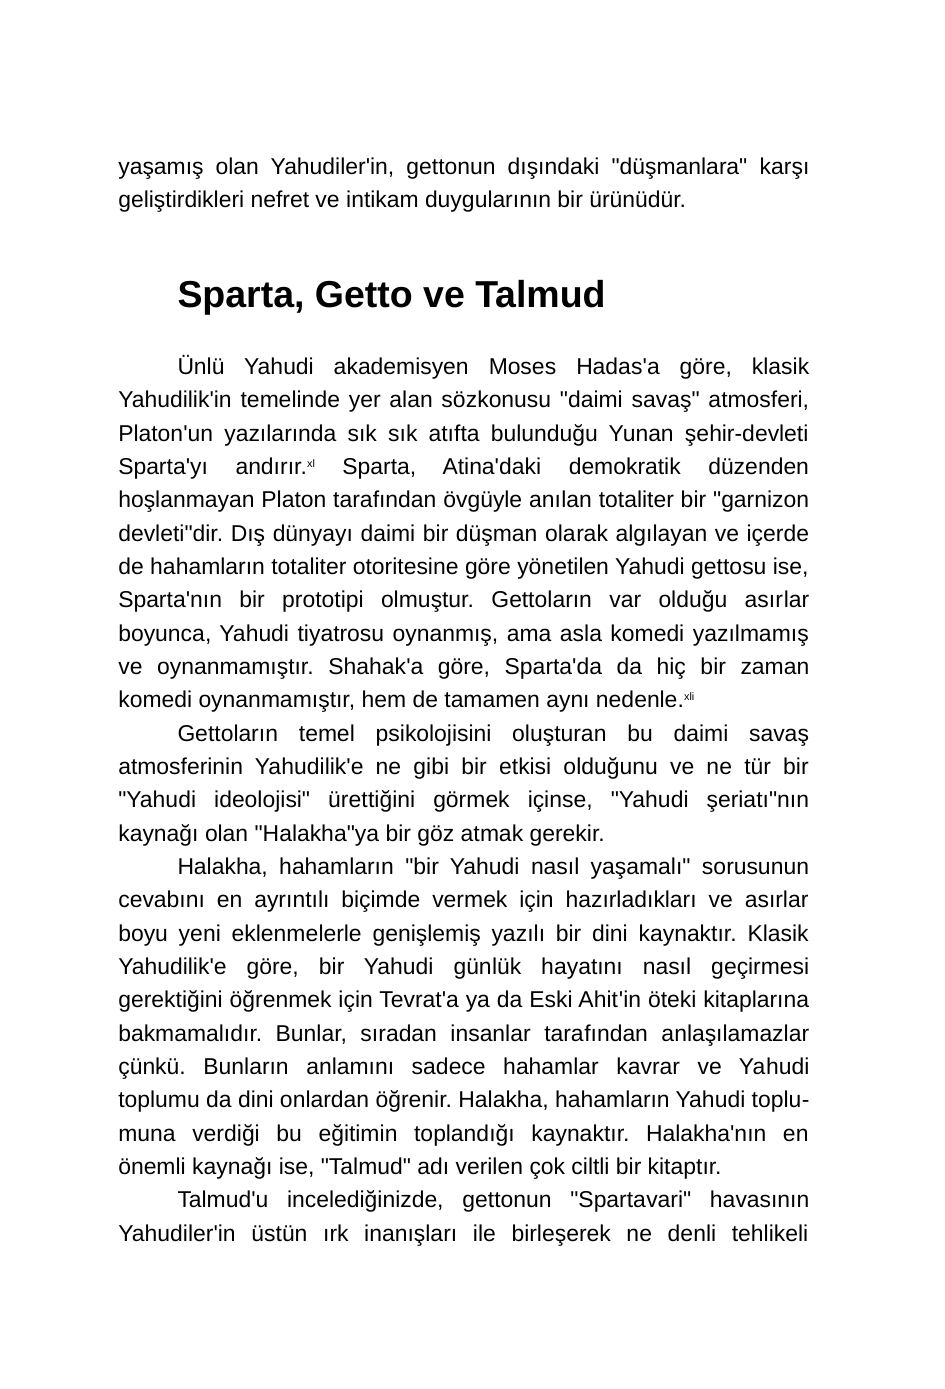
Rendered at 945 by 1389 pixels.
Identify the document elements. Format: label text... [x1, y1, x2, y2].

text Talmud'u incelediğinizde, gettonun "Spartavari" havasının Yahudi­ler'in üstün ırk inanışları ile birleşerek ne denli tehlikeli [118, 1181, 809, 1248]
text Halakha, hahamların "bir Yahudi nasıl yaşamalı" sorusunun cevabını en ayrıntılı biçimde vermek için hazırladıkları ve asırlar boyu yeni eklenme­lerle genişlemiş yazılı bir dini kaynaktır. Klasik Yahudilik'e göre, bir Yahudi gün­lük hayatını nasıl geçirmesi gerektiğini öğrenmek için Tevrat'a ya da Eski Ahit'in öteki kitaplarına bakmamalıdır. Bunlar, sıradan insanlar tara­fın­dan anlaşılamazlar çünkü. Bunların anlamını sadece hahamlar kavrar ve Ya­hu­di toplumu da dini onlardan öğrenir. Halakha, hahamların Yahudi toplu­mu­na verdiği bu eğitimin toplandığı kaynaktır. Halakha'nın en önemli kay­nağı ise, "Talmud" adı verilen çok ciltli bir kitaptır. [118, 848, 809, 1181]
text Gettoların temel psikolojisini oluşturan bu daimi savaş atmosferinin Ya­hudilik'e ne gibi bir etkisi olduğunu ve ne tür bir "Yahudi ideolojisi" üret­tiğini görmek içinse, "Yahudi şeriatı"nın kaynağı olan "Halakha"ya bir göz at­mak gerekir. [118, 714, 809, 848]
text Sparta, Getto ve Talmud [118, 281, 809, 314]
text yaşamış olan Yahudiler'in, gettonun dışındaki "düşmanlara" kar­şı geliştirdikleri nefret ve intikam duygularının bir ürünüdür. [118, 148, 809, 214]
text Ünlü Yahudi akademisyen Moses Hadas'a göre, klasik Yahudilik'in te­melinde yer alan sözkonusu "daimi savaş" atmosferi, Platon'un yazılarında sık sık atıfta bulunduğu Yunan şehir-devleti Sparta'yı andırır. Sparta, Atina'daki demokratik düzenden hoşlanmayan Platon tarafından övgüyle anı­lan totaliter bir "garnizon devleti"dir. Dış dünyayı daimi bir düşman ola­rak algılayan ve içerde de hahamların totaliter otoritesine göre yönetilen Yahudi gettosu ise, Sparta'nın bir prototipi olmuştur. Gettoların var olduğu asır­lar boyunca, Yahudi tiyatrosu oynanmış, ama asla komedi yazılmamış ve oy­nan­mamıştır. Shahak'a göre, Sparta'da da hiç bir zaman komedi oynan­ma­mıştır, hem de tamamen aynı nedenle. [118, 348, 809, 714]
